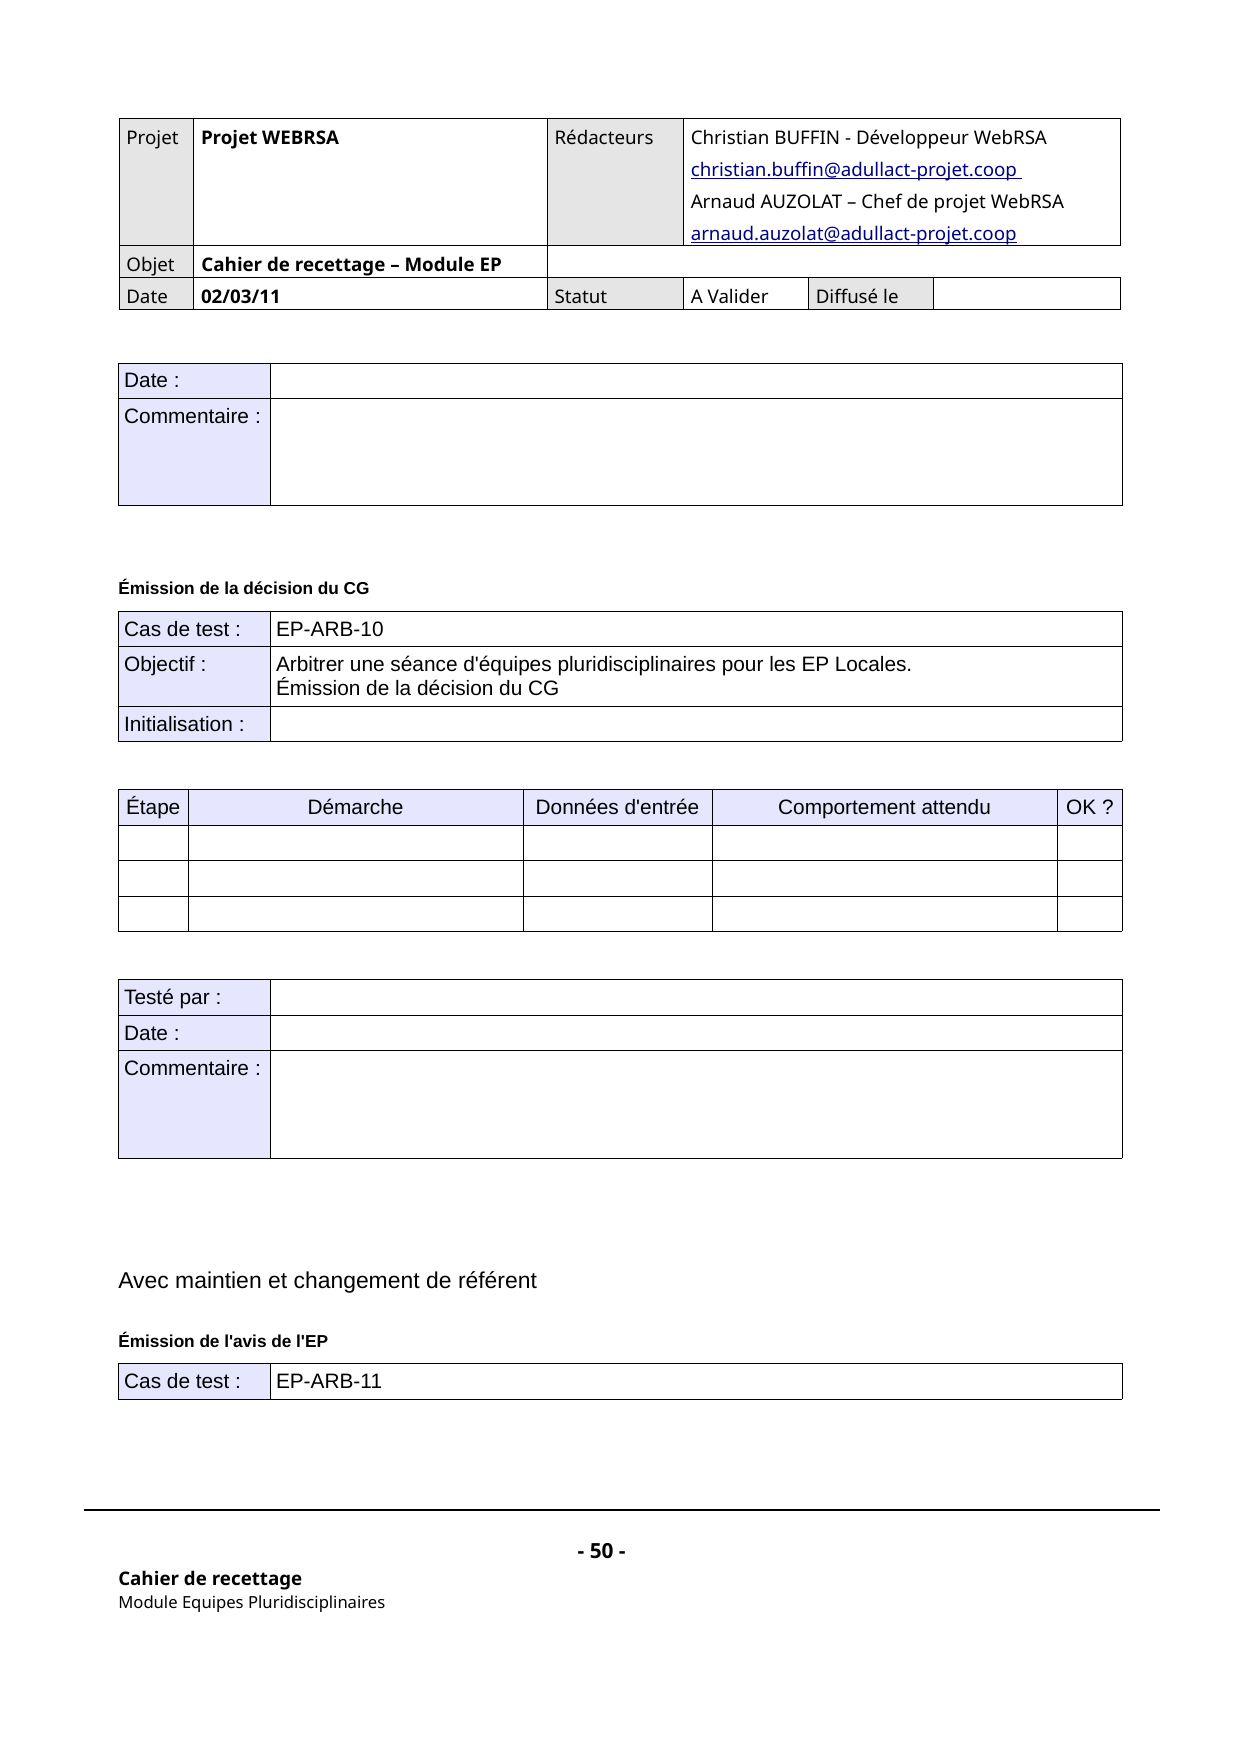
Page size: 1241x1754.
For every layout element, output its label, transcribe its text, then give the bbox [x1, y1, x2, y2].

table_cell [713, 826, 1057, 860]
table_cell Date : [119, 364, 270, 398]
table_cell [189, 897, 523, 931]
table_cell [119, 861, 188, 896]
table_cell Commentaire : [119, 399, 270, 505]
subtitle Émission de la décision du CG [118, 578, 1122, 598]
table_cell [271, 1016, 1122, 1050]
table_cell [189, 826, 523, 860]
table_header EP-ARB-10 [271, 612, 1122, 646]
table_cell Initialisation : [119, 707, 270, 741]
table_header Démarche [189, 790, 523, 825]
table_cell Arbitrer une séance d'équipes pluridisciplinaires pour les EP Locales. Émission de la décision du CG [271, 647, 1122, 706]
table_cell [524, 861, 712, 896]
table_header EP-ARB-11 [271, 1364, 1122, 1399]
table_cell [189, 861, 523, 896]
table_cell [271, 399, 1122, 505]
table_header Données d'entrée [524, 790, 712, 825]
table_header Cas de test : [119, 1364, 270, 1399]
subtitle Émission de l'avis de l'EP [118, 1331, 1122, 1351]
table_cell [271, 364, 1122, 398]
table_header [271, 980, 1122, 1015]
table_cell [119, 897, 188, 931]
table_cell Date : [119, 1016, 270, 1050]
table_cell [713, 861, 1057, 896]
table_header Étape [119, 790, 188, 825]
table_cell [713, 897, 1057, 931]
table_cell Commentaire : [119, 1051, 270, 1158]
table_cell Objectif : [119, 647, 270, 706]
table_header Testé par : [119, 980, 270, 1015]
table_cell [1058, 897, 1122, 931]
table_header Cas de test : [119, 612, 270, 646]
table_cell [524, 826, 712, 860]
table_cell [524, 897, 712, 931]
table_header OK ? [1058, 790, 1122, 825]
table_cell [271, 1051, 1122, 1158]
table_cell [1058, 826, 1122, 860]
table_header Comportement attendu [713, 790, 1057, 825]
table_cell [119, 826, 188, 860]
table_cell [271, 707, 1122, 741]
table_cell [1058, 861, 1122, 896]
subtitle Avec maintien et changement de référent [118, 1267, 1122, 1293]
